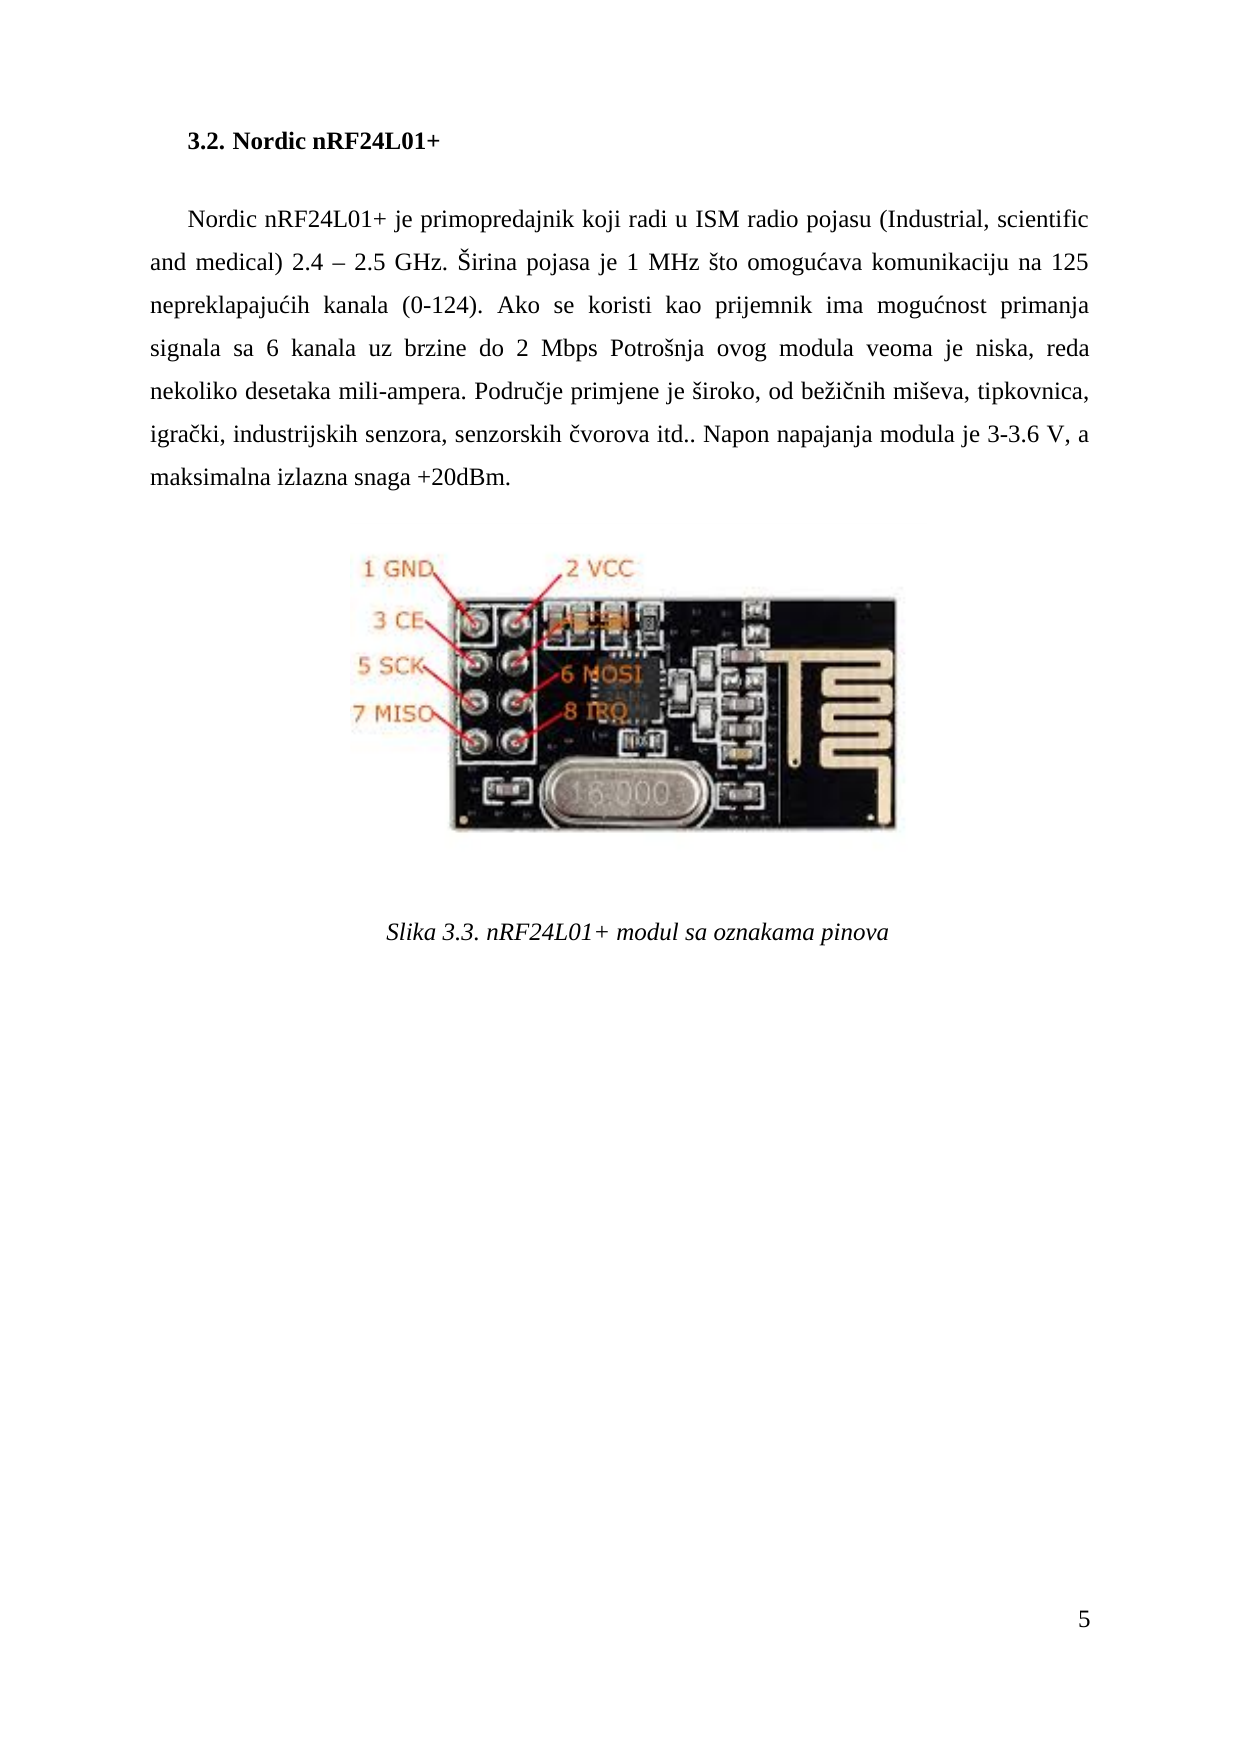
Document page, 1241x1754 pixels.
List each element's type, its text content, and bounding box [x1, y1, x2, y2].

text Slika 3.3. nRF24L01+ modul sa oznakama pinova [150, 917, 1090, 946]
list Nordic nRF24L01+ [187, 126, 1090, 155]
text Nordic nRF24L01+ je primopredajnik koji radi u ISM radio pojasu (Industrial, scientific and medical) 2.4 – 2.5 GHz. Širina pojasa je 1 MHz što omogućava komunikaciju na 125 nepreklapajućih kanala (0-124). Ako se koristi kao prijemnik ima mogućnost primanja signala sa 6 kanala uz brzine do 2 Mbps Potrošnja ovog modula veoma je niska, reda nekoliko desetaka mili-ampera. Područje primjene je široko, od bežičnih miševa, tipkovnica, igrački, industrijskih senzora, senzorskih čvorova itd.. Napon napajanja modula je 3-3.6 V, a maksimalna izlazna snaga +20dBm. [150, 204, 1090, 491]
